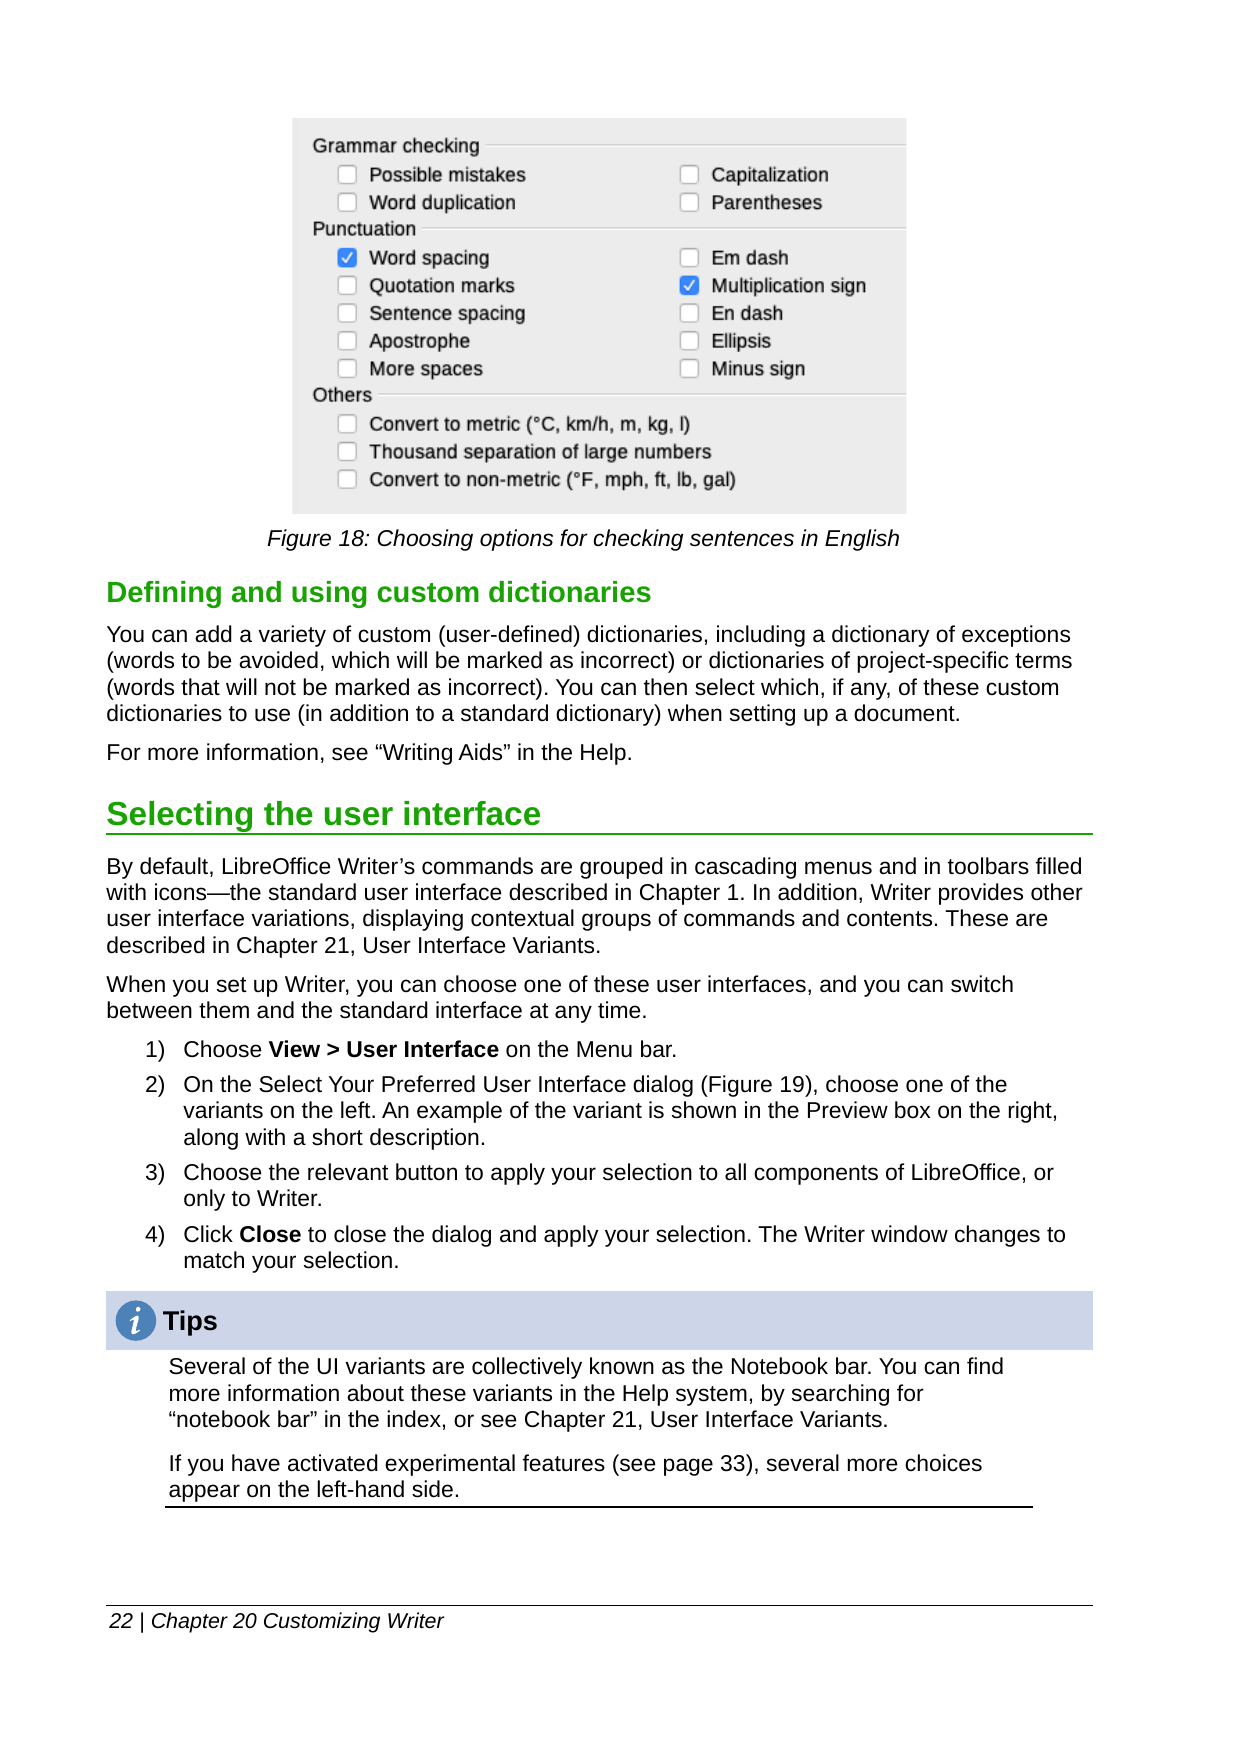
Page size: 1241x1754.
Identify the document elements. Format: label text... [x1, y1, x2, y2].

text If you have activated experimental features (see page 33), several more choices appear on the left-hand side. [165, 1447, 1033, 1506]
text By default, LibreOffice Writer’s commands are grouped in cascading menus and in toolbars filled with icons—the standard user interface described in Chapter 1. In addition, Writer provides other user interface variations, displaying contextual groups of commands and contents. These are described in Chapter 21, User Interface Variants. [106, 853, 1093, 958]
subtitle Selecting the user interface [106, 794, 1093, 833]
list Choose View > User Interface on the Menu bar. [165, 1036, 1093, 1062]
picture [292, 118, 907, 514]
text Several of the UI variants are collectively known as the Notebook bar. You can find more information about these variants in the Help system, by searching for “notebook bar” in the index, or see Chapter 21, User Interface Variants. [165, 1350, 1033, 1432]
subtitle Defining and using custom dictionaries [106, 575, 1093, 609]
list On the Select Your Preferred User Interface dialog (Figure 19), choose one of the variants on the left. An example of the variant is shown in the Preview box on the right, along with a short description. [165, 1071, 1093, 1150]
text For more information, see “Writing Aids” in the Help. [106, 739, 1093, 765]
subtitle Tips [106, 1291, 1093, 1350]
list Click Close to close the dialog and apply your selection. The Writer window changes to match your selection. [165, 1221, 1093, 1273]
text When you set up Writer, you can choose one of these user interfaces, and you can switch between them and the standard interface at any time. [106, 971, 1093, 1023]
text Figure 18: Choosing options for checking sentences in English [267, 525, 932, 552]
text You can add a variety of custom (user-defined) dictionaries, including a dictionary of exceptions (words to be avoided, which will be marked as incorrect) or dictionaries of project-specific terms (words that will not be marked as incorrect). You can then select which, if any, of these custom dictionaries to use (in addition to a standard dictionary) when setting up a document. [106, 621, 1093, 726]
list Choose the relevant button to apply your selection to all components of LibreOffice, or only to Writer. [165, 1159, 1093, 1212]
